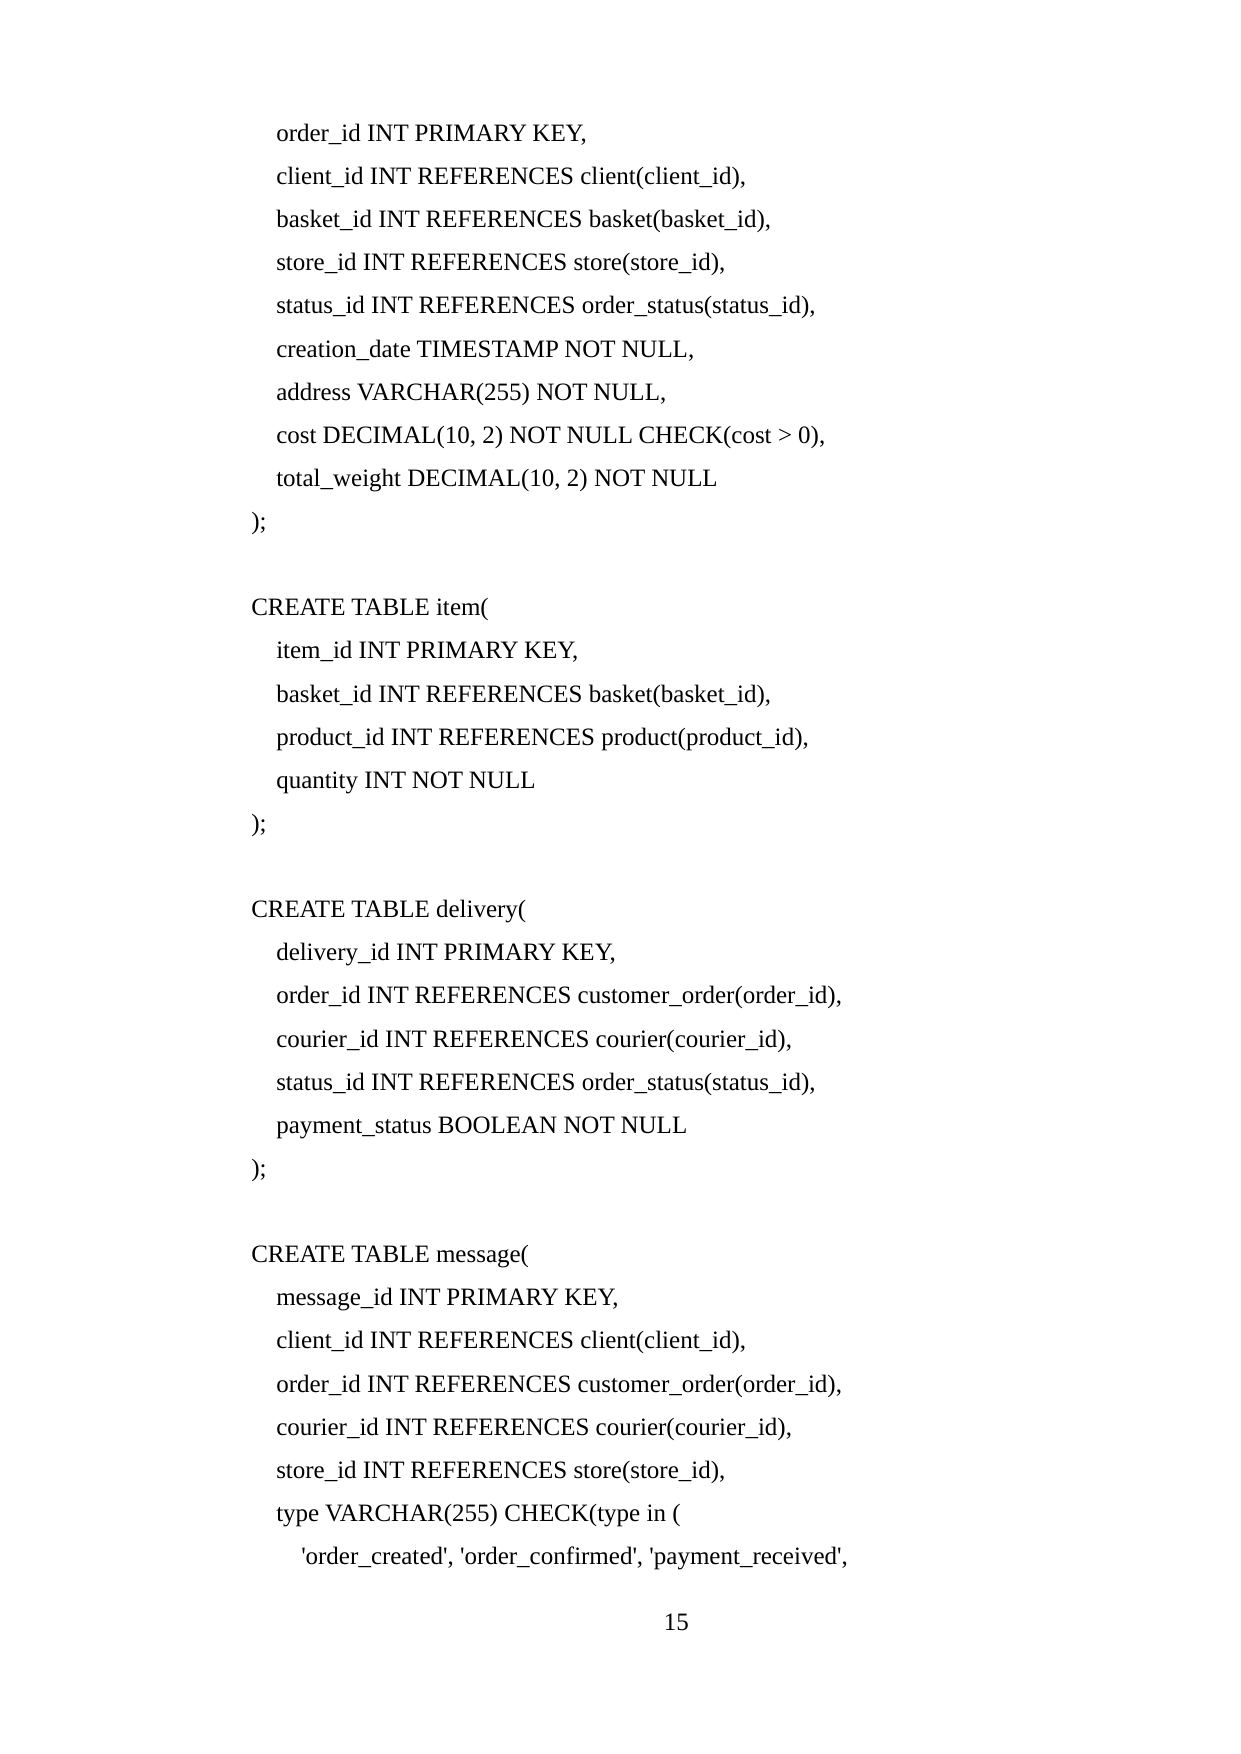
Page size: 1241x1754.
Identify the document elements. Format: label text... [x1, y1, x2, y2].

text basket_id INT REFERENCES basket(basket_id), [177, 204, 1181, 233]
text courier_id INT REFERENCES courier(courier_id), [177, 1024, 1181, 1052]
text order_id INT REFERENCES customer_order(order_id), [177, 981, 1181, 1009]
text ); [177, 1153, 1181, 1182]
text item_id INT PRIMARY KEY, [177, 636, 1181, 664]
text quantity INT NOT NULL [177, 765, 1181, 794]
text payment_status BOOLEAN NOT NULL [177, 1110, 1181, 1139]
text address VARCHAR(255) NOT NULL, [177, 377, 1181, 406]
text order_id INT REFERENCES customer_order(order_id), [177, 1369, 1181, 1397]
text status_id INT REFERENCES order_status(status_id), [177, 1067, 1181, 1096]
text client_id INT REFERENCES client(client_id), [177, 161, 1181, 190]
text CREATE TABLE item( [177, 592, 1181, 621]
text basket_id INT REFERENCES basket(basket_id), [177, 679, 1181, 707]
text order_id INT PRIMARY KEY, [177, 118, 1181, 147]
text store_id INT REFERENCES store(store_id), [177, 247, 1181, 276]
text creation_date TIMESTAMP NOT NULL, [177, 334, 1181, 362]
text status_id INT REFERENCES order_status(status_id), [177, 291, 1181, 319]
text product_id INT REFERENCES product(product_id), [177, 722, 1181, 751]
text total_weight DECIMAL(10, 2) NOT NULL [177, 463, 1181, 492]
text ); [177, 808, 1181, 837]
text CREATE TABLE delivery( [177, 894, 1181, 923]
text client_id INT REFERENCES client(client_id), [177, 1326, 1181, 1354]
text cost DECIMAL(10, 2) NOT NULL CHECK(cost > 0), [177, 420, 1181, 449]
text 'order_created', 'order_confirmed', 'payment_received', [177, 1541, 1181, 1570]
text delivery_id INT PRIMARY KEY, [177, 937, 1181, 966]
text courier_id INT REFERENCES courier(courier_id), [177, 1412, 1181, 1441]
text CREATE TABLE message( [177, 1239, 1181, 1268]
text message_id INT PRIMARY KEY, [177, 1282, 1181, 1311]
text type VARCHAR(255) CHECK(type in ( [177, 1498, 1181, 1527]
text store_id INT REFERENCES store(store_id), [177, 1455, 1181, 1484]
text ); [177, 506, 1181, 535]
